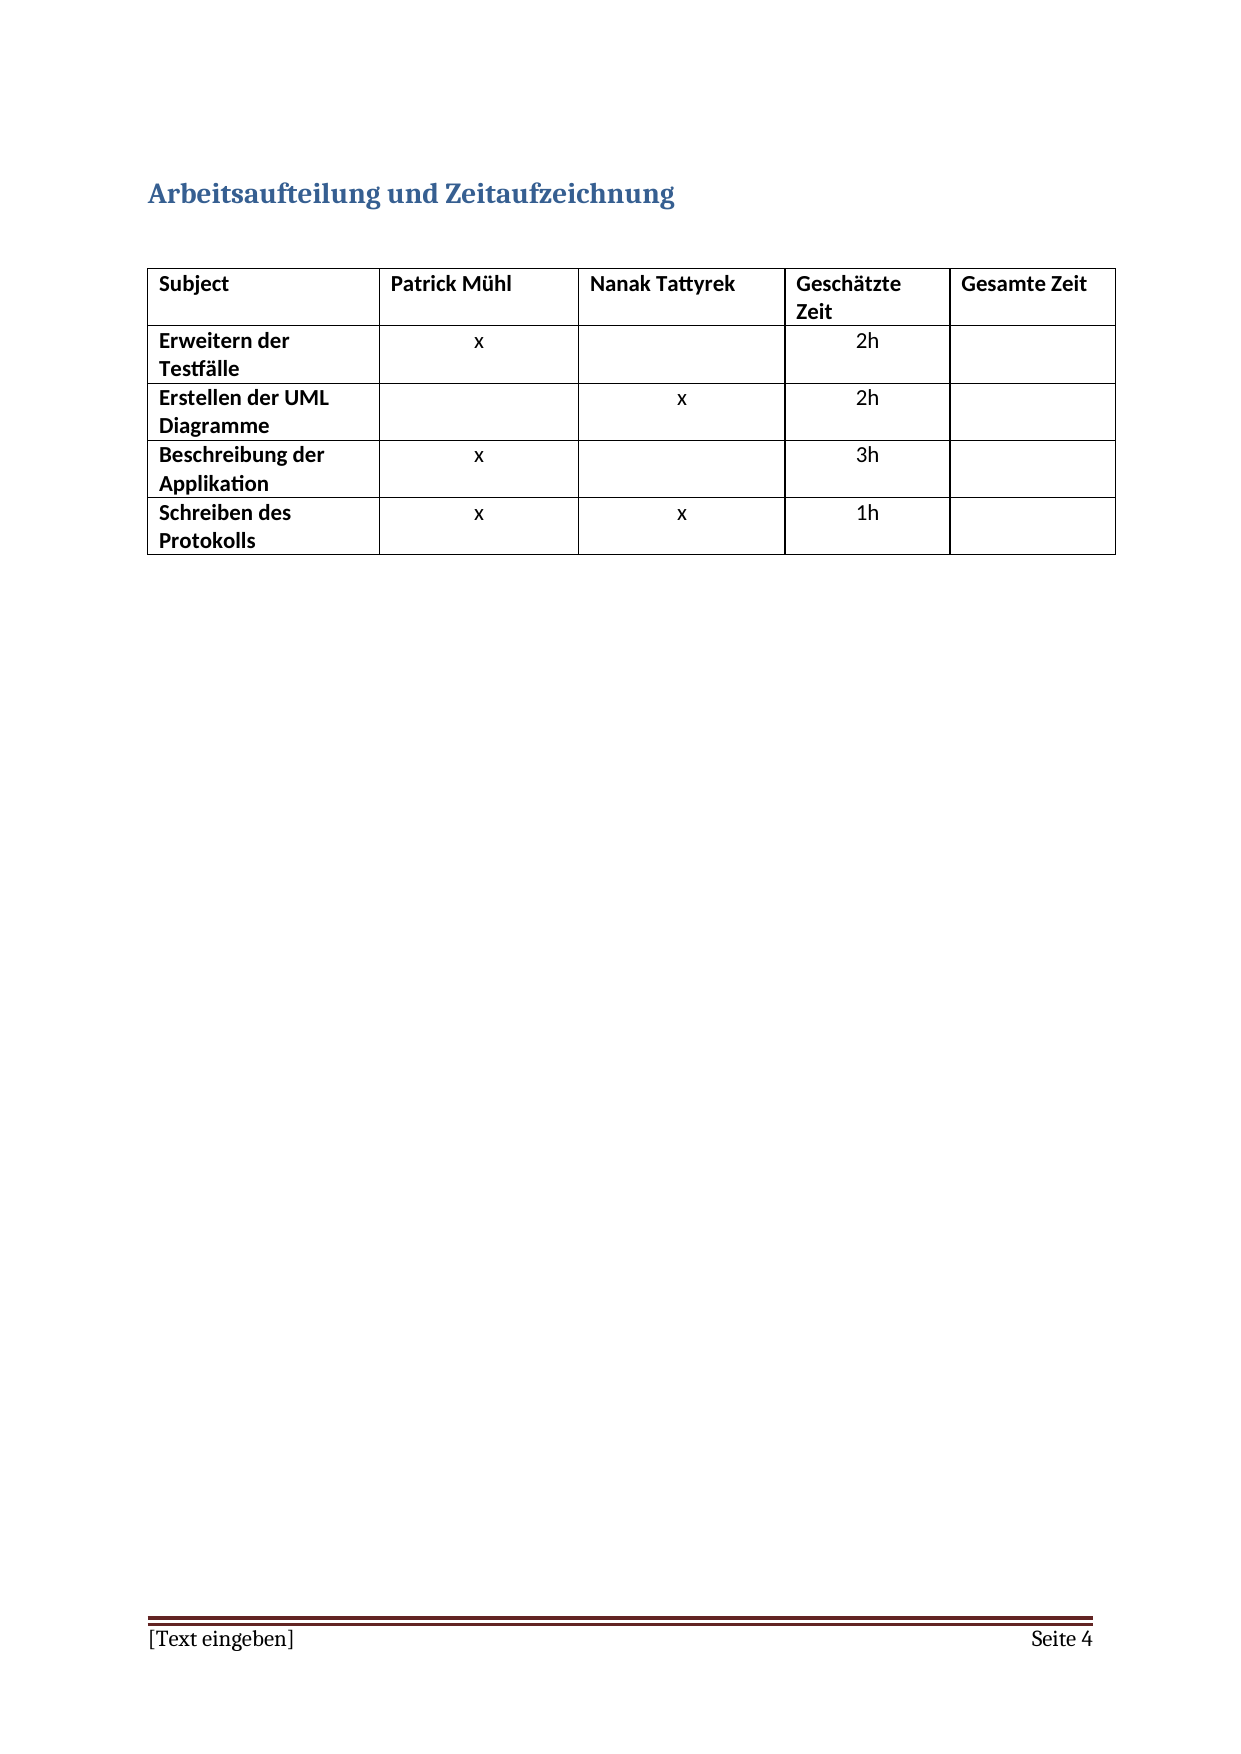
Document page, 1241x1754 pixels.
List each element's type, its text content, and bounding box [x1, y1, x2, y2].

table_cell x [579, 498, 784, 554]
table_cell [951, 441, 1115, 497]
table_header Geschätzte Zeit [786, 269, 949, 325]
table_header Gesamte Zeit [951, 269, 1115, 325]
table_cell Schreiben des Protokolls [148, 498, 379, 554]
table_cell [951, 498, 1115, 554]
table_cell Beschreibung der Applikation [148, 441, 379, 497]
table_cell [579, 326, 784, 382]
table_header Patrick Mühl [380, 269, 578, 325]
table_cell x [579, 384, 784, 439]
table_cell Erstellen der UML Diagramme [148, 384, 379, 439]
table_cell [951, 384, 1115, 439]
table_cell [380, 384, 578, 439]
table_cell Erweitern der Testfälle [148, 326, 379, 382]
table_cell 1h [786, 498, 949, 554]
table_cell 2h [786, 384, 949, 439]
table_cell [951, 326, 1115, 382]
subtitle Arbeitsaufteilung und Zeitaufzeichnung [148, 177, 1093, 210]
table_cell 2h [786, 326, 949, 382]
table_cell 3h [786, 441, 949, 497]
table_header Subject [148, 269, 379, 325]
table_cell x [380, 326, 578, 382]
table_header Nanak Tattyrek [579, 269, 784, 325]
table_cell x [380, 498, 578, 554]
table_cell x [380, 441, 578, 497]
table_cell [579, 441, 784, 497]
